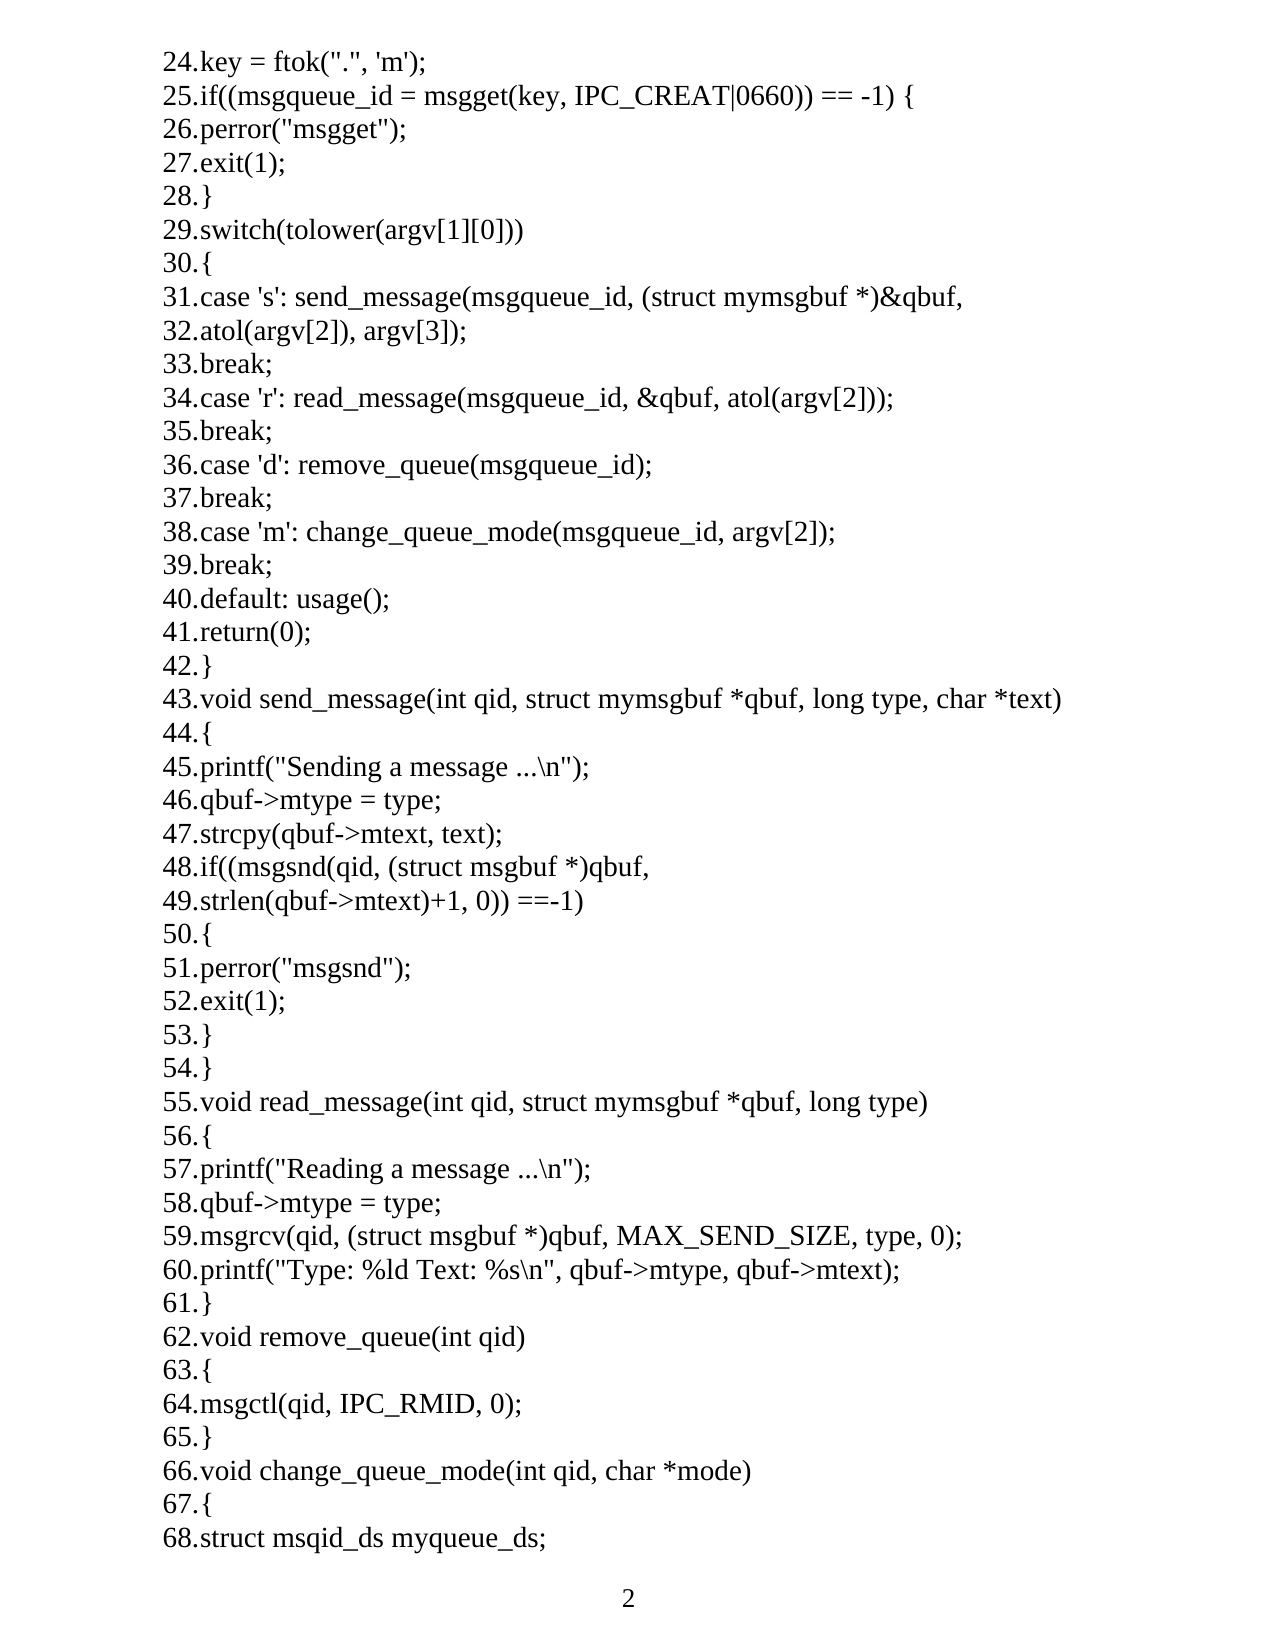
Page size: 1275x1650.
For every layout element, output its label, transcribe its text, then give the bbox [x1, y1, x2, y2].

list switch(tolower(argv[1][0])) [162, 212, 1107, 246]
list } [162, 1017, 1107, 1051]
list break; [162, 480, 1107, 514]
list default: usage(); [162, 581, 1107, 614]
list printf("Reading a message ...\n"); [162, 1151, 1107, 1185]
list printf("Sending a message ...\n"); [162, 749, 1107, 782]
list } [162, 178, 1107, 212]
list { [162, 1352, 1107, 1386]
list } [162, 1419, 1107, 1453]
list void remove_queue(int qid) [162, 1319, 1107, 1352]
list break; [162, 346, 1107, 380]
list msgctl(qid, IPC_RMID, 0); [162, 1386, 1107, 1419]
list exit(1); [162, 983, 1107, 1017]
list qbuf->mtype = type; [162, 782, 1107, 816]
list msgrcv(qid, (struct msgbuf *)qbuf, MAX_SEND_SIZE, type, 0); [162, 1218, 1107, 1252]
list perror("msgget"); [162, 111, 1107, 145]
list { [162, 1487, 1107, 1520]
list case 's': send_message(msgqueue_id, (struct mymsgbuf *)&qbuf, [162, 279, 1107, 313]
list void read_message(int qid, struct mymsgbuf *qbuf, long type) [162, 1084, 1107, 1118]
list qbuf->mtype = type; [162, 1185, 1107, 1218]
list atol(argv[2]), argv[3]); [162, 313, 1107, 346]
list strcpy(qbuf->mtext, text); [162, 816, 1107, 849]
list } [162, 648, 1107, 682]
list key = ftok(".", 'm'); [162, 44, 1107, 78]
list break; [162, 547, 1107, 581]
list case 'r': read_message(msgqueue_id, &qbuf, atol(argv[2])); [162, 380, 1107, 413]
list perror("msgsnd"); [162, 950, 1107, 983]
list case 'm': change_queue_mode(msgqueue_id, argv[2]); [162, 514, 1107, 547]
list } [162, 1051, 1107, 1084]
list void send_message(int qid, struct mymsgbuf *qbuf, long type, char *text) [162, 682, 1107, 715]
list strlen(qbuf->mtext)+1, 0)) ==-1) [162, 883, 1107, 916]
list void change_queue_mode(int qid, char *mode) [162, 1453, 1107, 1487]
list struct msqid_ds myqueue_ds; [162, 1520, 1107, 1554]
list { [162, 916, 1107, 950]
list } [162, 1285, 1107, 1319]
list printf("Type: %ld Text: %s\n", qbuf->mtype, qbuf->mtext); [162, 1252, 1107, 1285]
list { [162, 246, 1107, 279]
list exit(1); [162, 145, 1107, 178]
list if((msgqueue_id = msgget(key, IPC_CREAT|0660)) == -1) { [162, 78, 1107, 111]
list case 'd': remove_queue(msgqueue_id); [162, 447, 1107, 480]
list break; [162, 413, 1107, 447]
list return(0); [162, 614, 1107, 648]
list { [162, 715, 1107, 749]
list if((msgsnd(qid, (struct msgbuf *)qbuf, [162, 849, 1107, 883]
list { [162, 1118, 1107, 1151]
